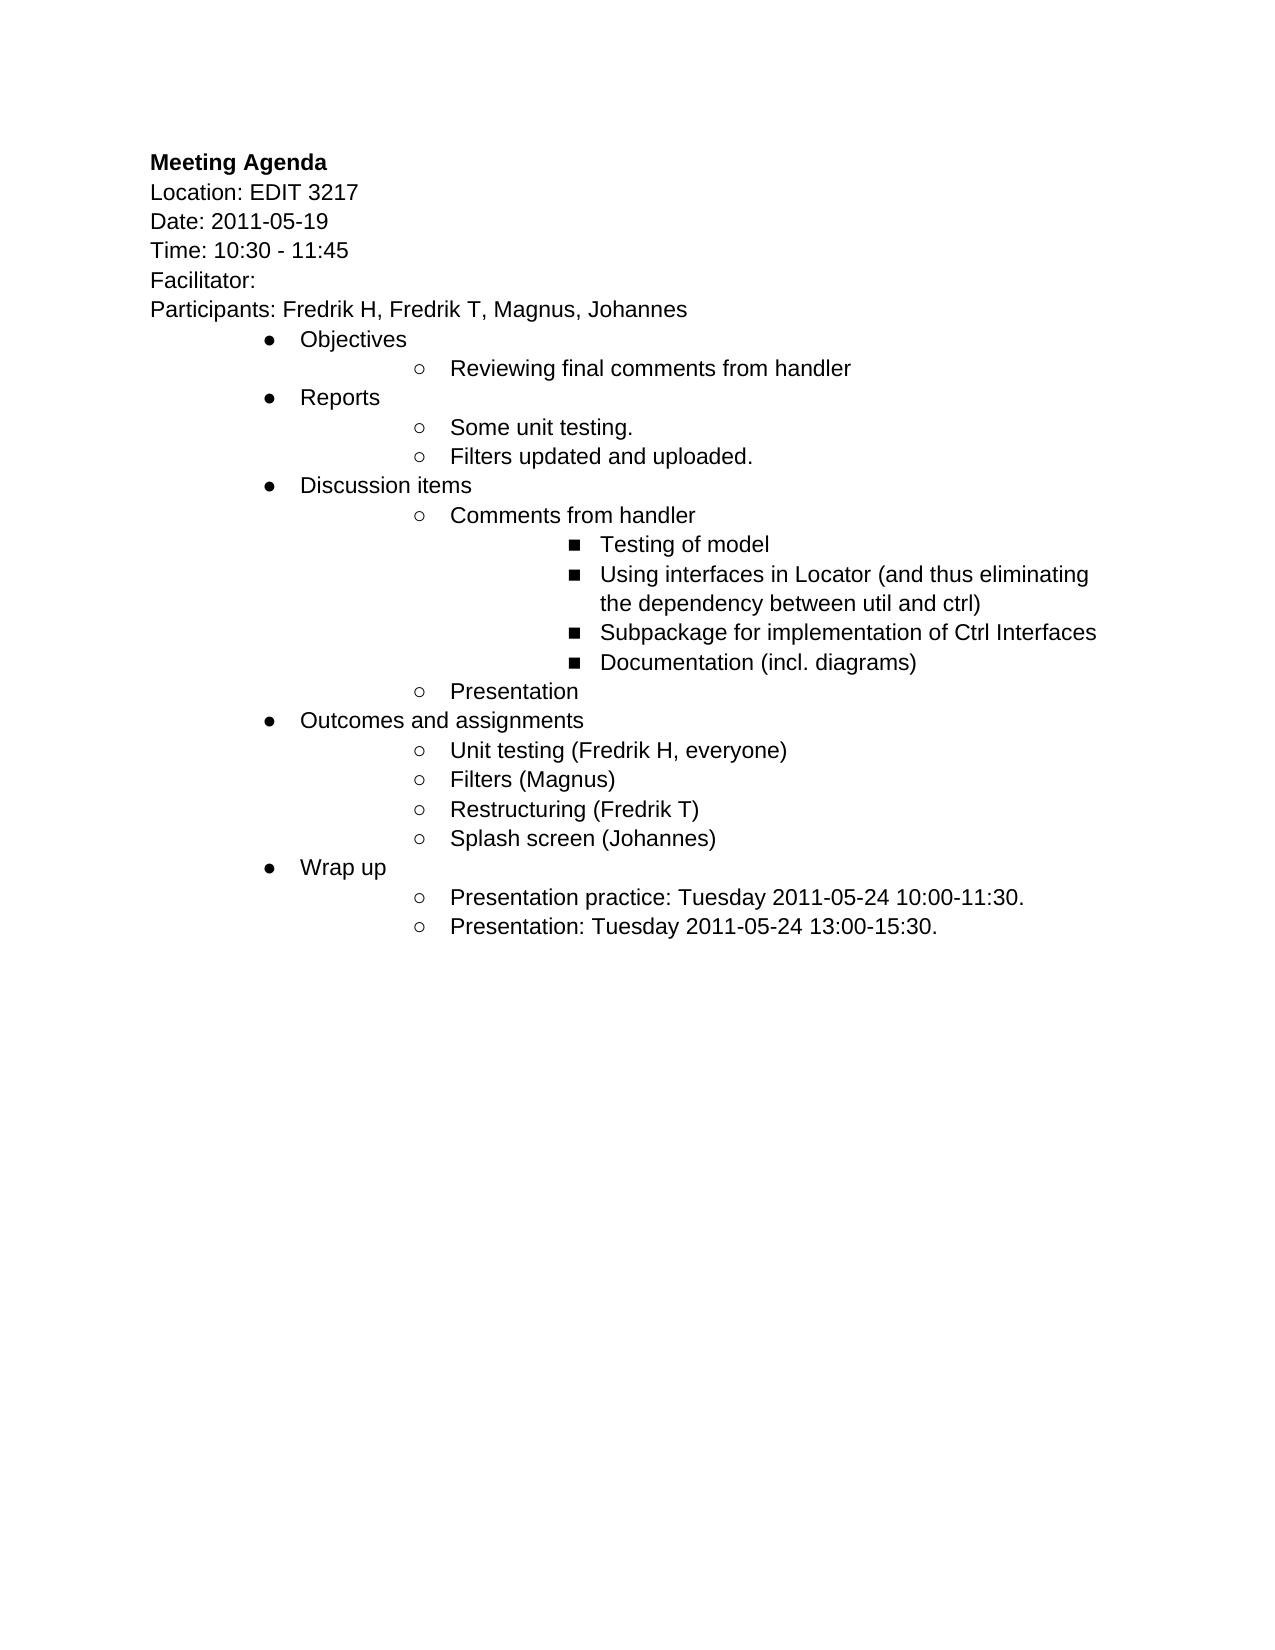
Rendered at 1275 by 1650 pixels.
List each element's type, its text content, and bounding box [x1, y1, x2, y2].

list Splash screen (Johannes) [412, 826, 1125, 851]
list Testing of model [375, 532, 1125, 557]
list Documentation (incl. diagrams) [375, 649, 1125, 675]
list Subpackage for implementation of Ctrl Interfaces [375, 620, 1125, 646]
list Using interfaces in Locator (and thus eliminating the dependency between util and ctrl) [375, 561, 1125, 616]
text Participants: Fredrik H, Fredrik T, Magnus, Johannes [150, 297, 1125, 322]
text Location: EDIT 3217 [150, 179, 1125, 205]
list Presentation: Tuesday 2011-05-24 13:00-15:30. [412, 914, 1125, 939]
list Wrap up [262, 855, 1125, 881]
list Reports [262, 385, 1125, 411]
list Unit testing (Fredrik H, everyone) [412, 737, 1125, 763]
list Filters (Magnus) [412, 767, 1125, 792]
list Reviewing final comments from handler [412, 356, 1125, 381]
list Restructuring (Fredrik T) [412, 796, 1125, 822]
text Meeting Agenda [150, 150, 1125, 176]
text Date: 2011-05-19 [150, 209, 1125, 234]
text Time: 10:30 - 11:45 [150, 238, 1125, 264]
list Filters updated and uploaded. [412, 444, 1125, 469]
list Presentation practice: Tuesday 2011-05-24 10:00-11:30. [412, 884, 1125, 910]
list Discussion items [262, 473, 1125, 499]
list Presentation [412, 679, 1125, 704]
text Facilitator: [150, 267, 1125, 293]
list Outcomes and assignments [262, 708, 1125, 734]
list Comments from handler [412, 502, 1125, 528]
list Objectives [262, 326, 1125, 352]
list Some unit testing. [412, 414, 1125, 440]
